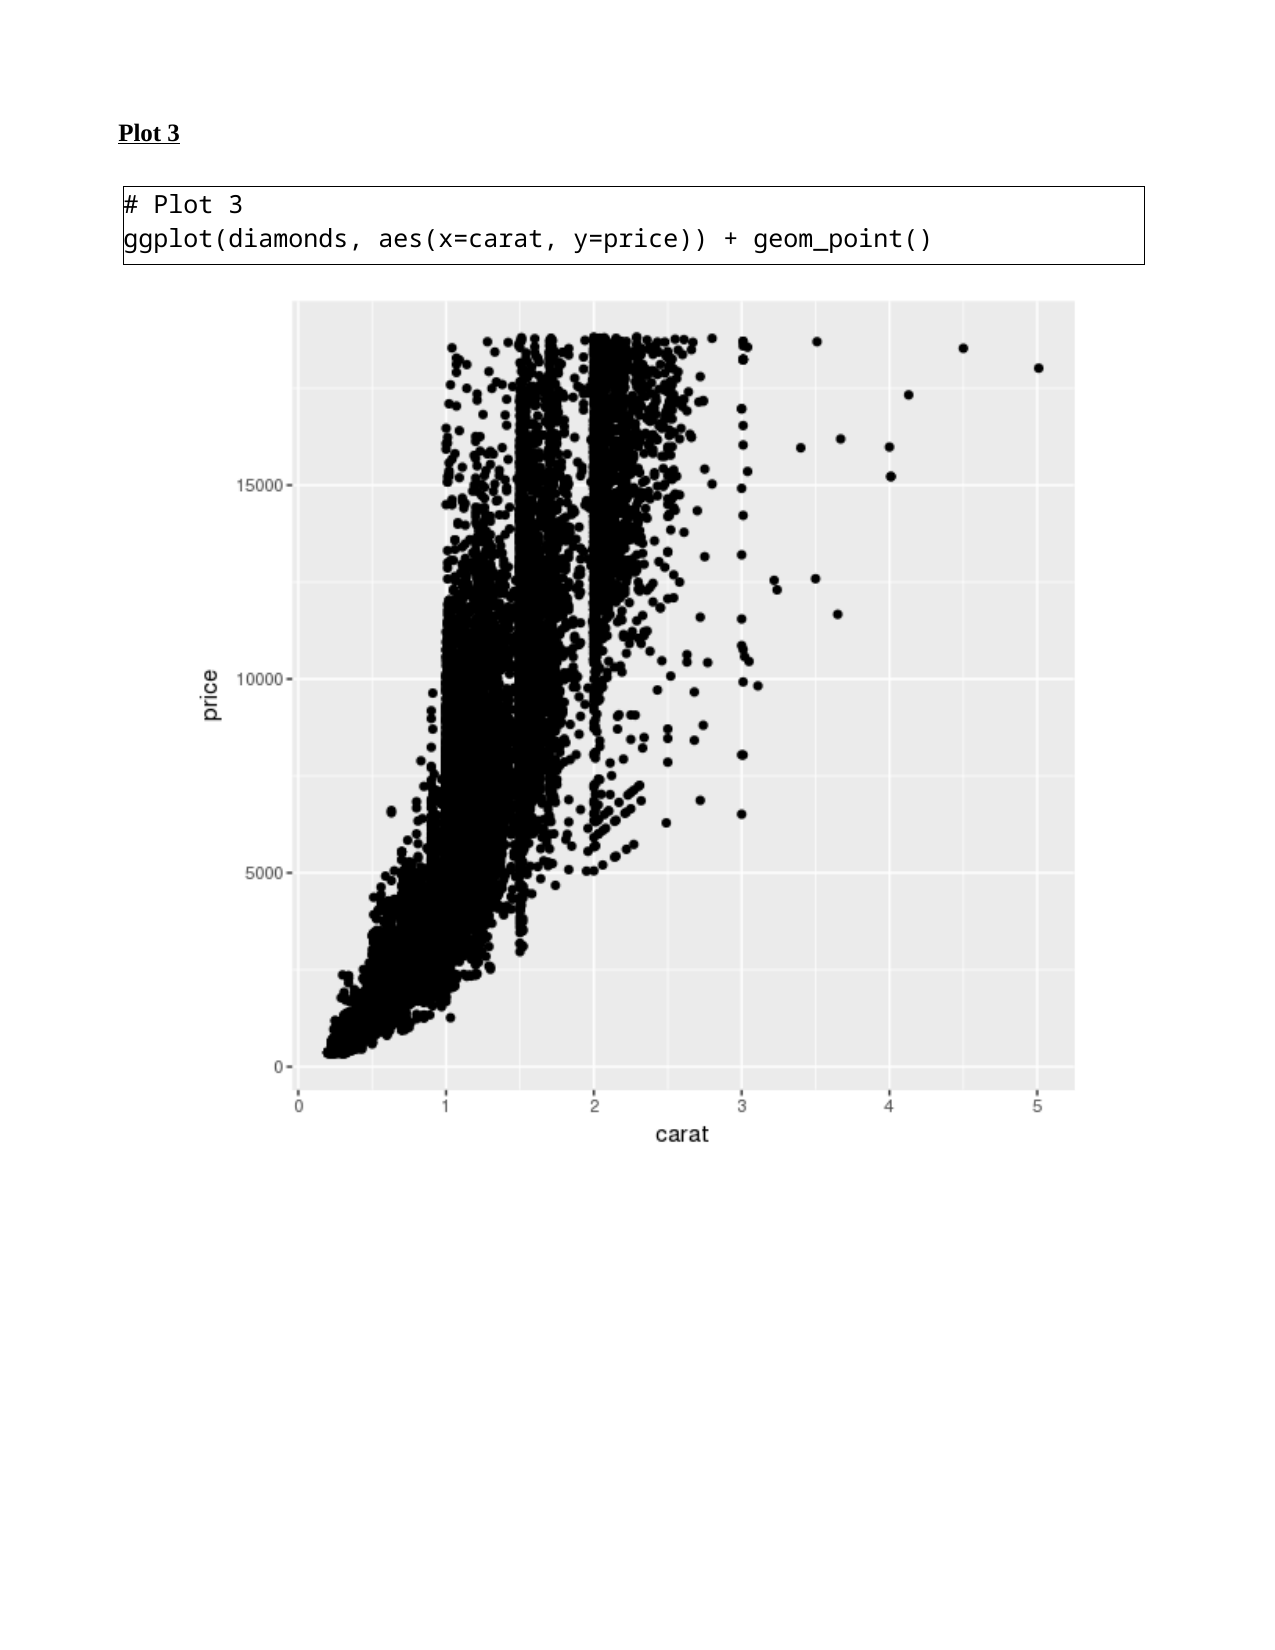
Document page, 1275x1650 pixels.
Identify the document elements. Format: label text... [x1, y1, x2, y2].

text Plot 3 [118, 118, 1157, 147]
picture [190, 290, 1086, 1153]
